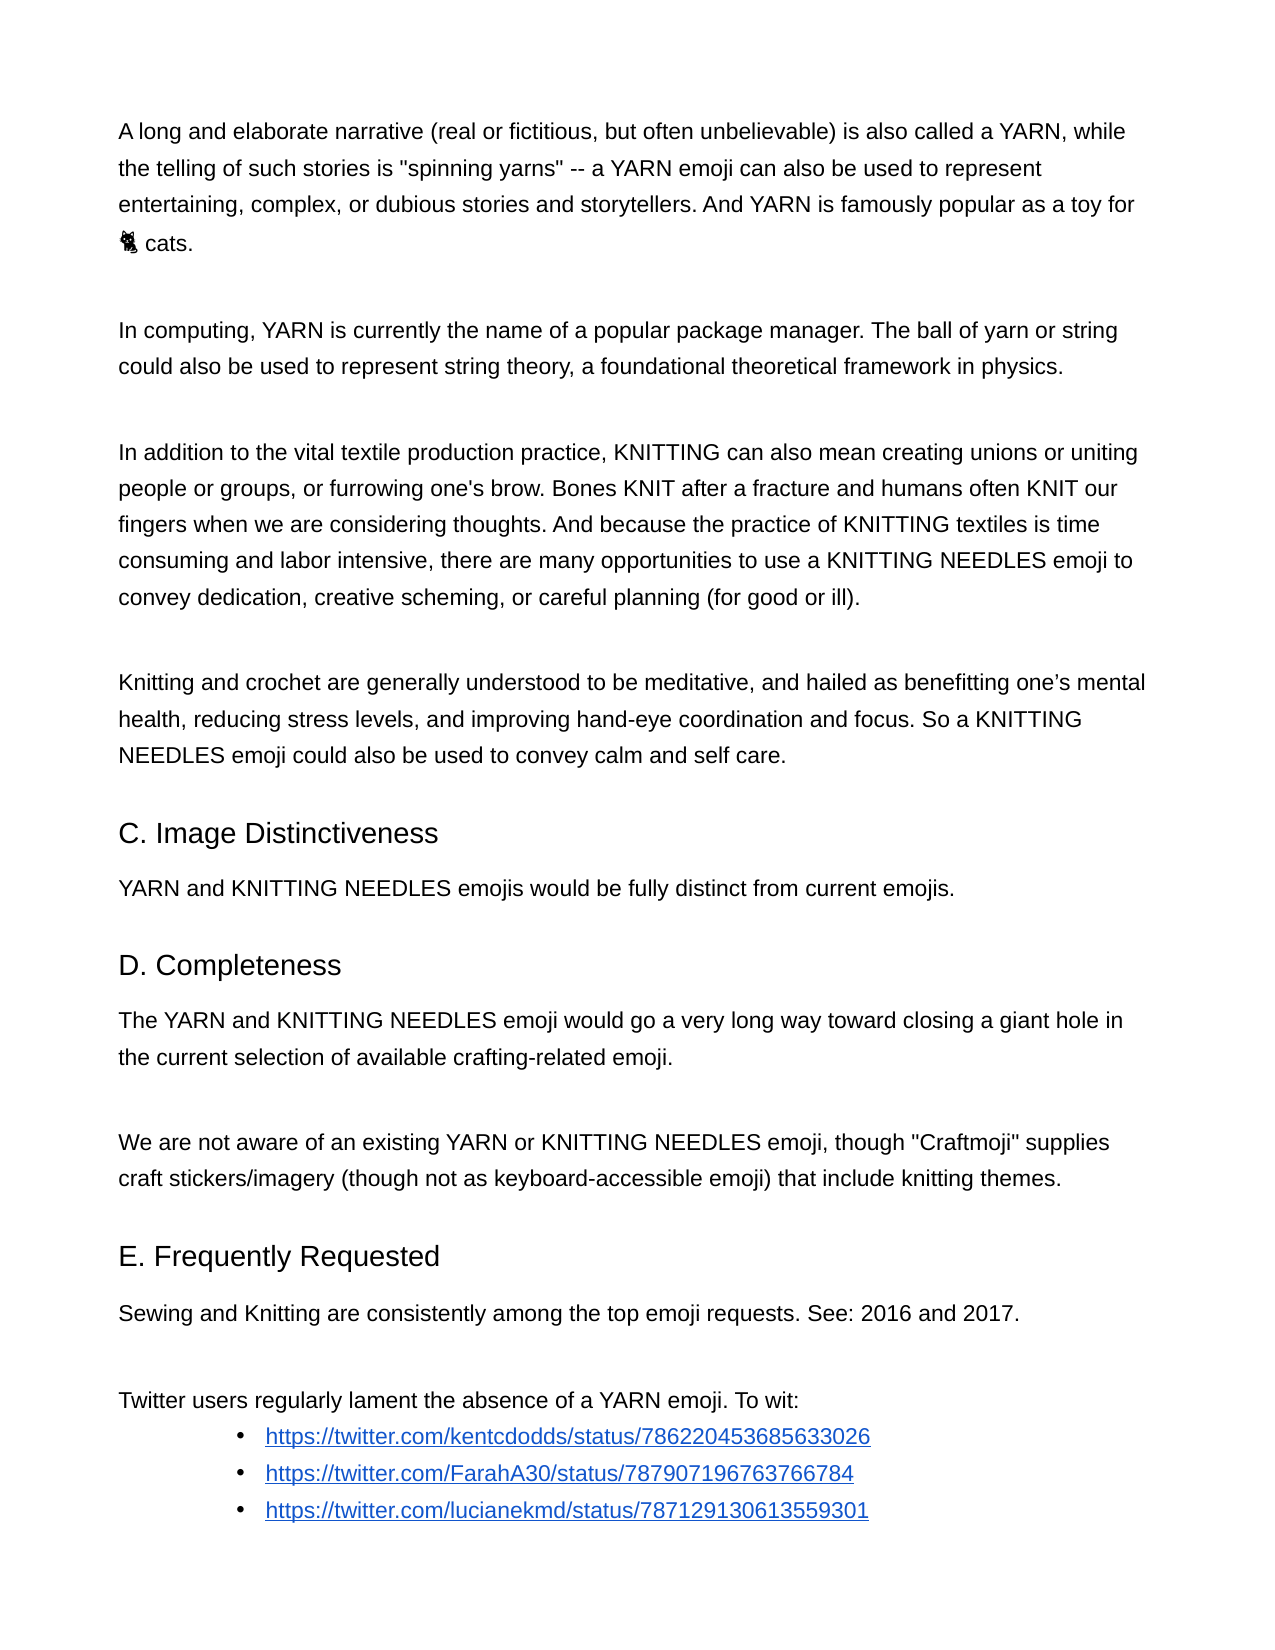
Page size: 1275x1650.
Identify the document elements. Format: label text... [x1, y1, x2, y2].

text Twitter users regularly lament the absence of a YARN emoji. To wit: [118, 1387, 1157, 1413]
list https://twitter.com/lucianekmd/status/787129130613559301 [236, 1497, 1157, 1524]
subtitle C. Image Distinctiveness [118, 816, 1157, 849]
subtitle E. Frequently Requested [118, 1239, 1157, 1273]
list https://twitter.com/FarahA30/status/787907196763766784 [236, 1460, 1157, 1487]
text Knitting and crochet are generally understood to be meditative, and hailed as benefitting one’s mental health, reducing stress levels, and improving hand-eye coordination and focus. So a KNITTING NEEDLES emoji could also be used to convey calm and self care. [118, 669, 1157, 768]
text A long and elaborate narrative (real or fictitious, but often unbelievable) is also called a YARN, while the telling of such stories is "spinning yarns" -- a YARN emoji can also be used to represent entertaining, complex, or dubious stories and storytellers. And YARN is famously popular as a toy for 🐈 cats. [118, 118, 1157, 257]
text Sewing and Knitting are consistently among the top emoji requests. See: 2016 and 2017. [118, 1298, 1157, 1327]
list https://twitter.com/kentcdodds/status/786220453685633026 [236, 1423, 1157, 1450]
subtitle D. Completeness [118, 948, 1157, 982]
text In addition to the vital textile production practice, KNITTING can also mean creating unions or uniting people or groups, or furrowing one's brow. Bones KNIT after a fracture and humans often KNIT our fingers when we are considering thoughts. And because the practice of KNITTING textiles is time consuming and labor intensive, there are many opportunities to use a KNITTING NEEDLES emoji to convey dedication, creative scheming, or careful planning (for good or ill). [118, 438, 1157, 610]
text We are not aware of an existing YARN or KNITTING NEEDLES emoji, though "Craftmoji" supplies craft stickers/imagery (though not as keyboard-accessible emoji) that include knitting themes. [118, 1129, 1157, 1192]
text YARN and KNITTING NEEDLES emojis would be fully distinct from current emojis. [118, 874, 1157, 901]
text The YARN and KNITTING NEEDLES emoji would go a very long way toward closing a giant hole in the current selection of available crafting-related emoji. [118, 1007, 1157, 1070]
text In computing, YARN is currently the name of a popular package manager. The ball of yarn or string could also be used to represent string theory, a foundational theoretical framework in physics. [118, 317, 1157, 379]
